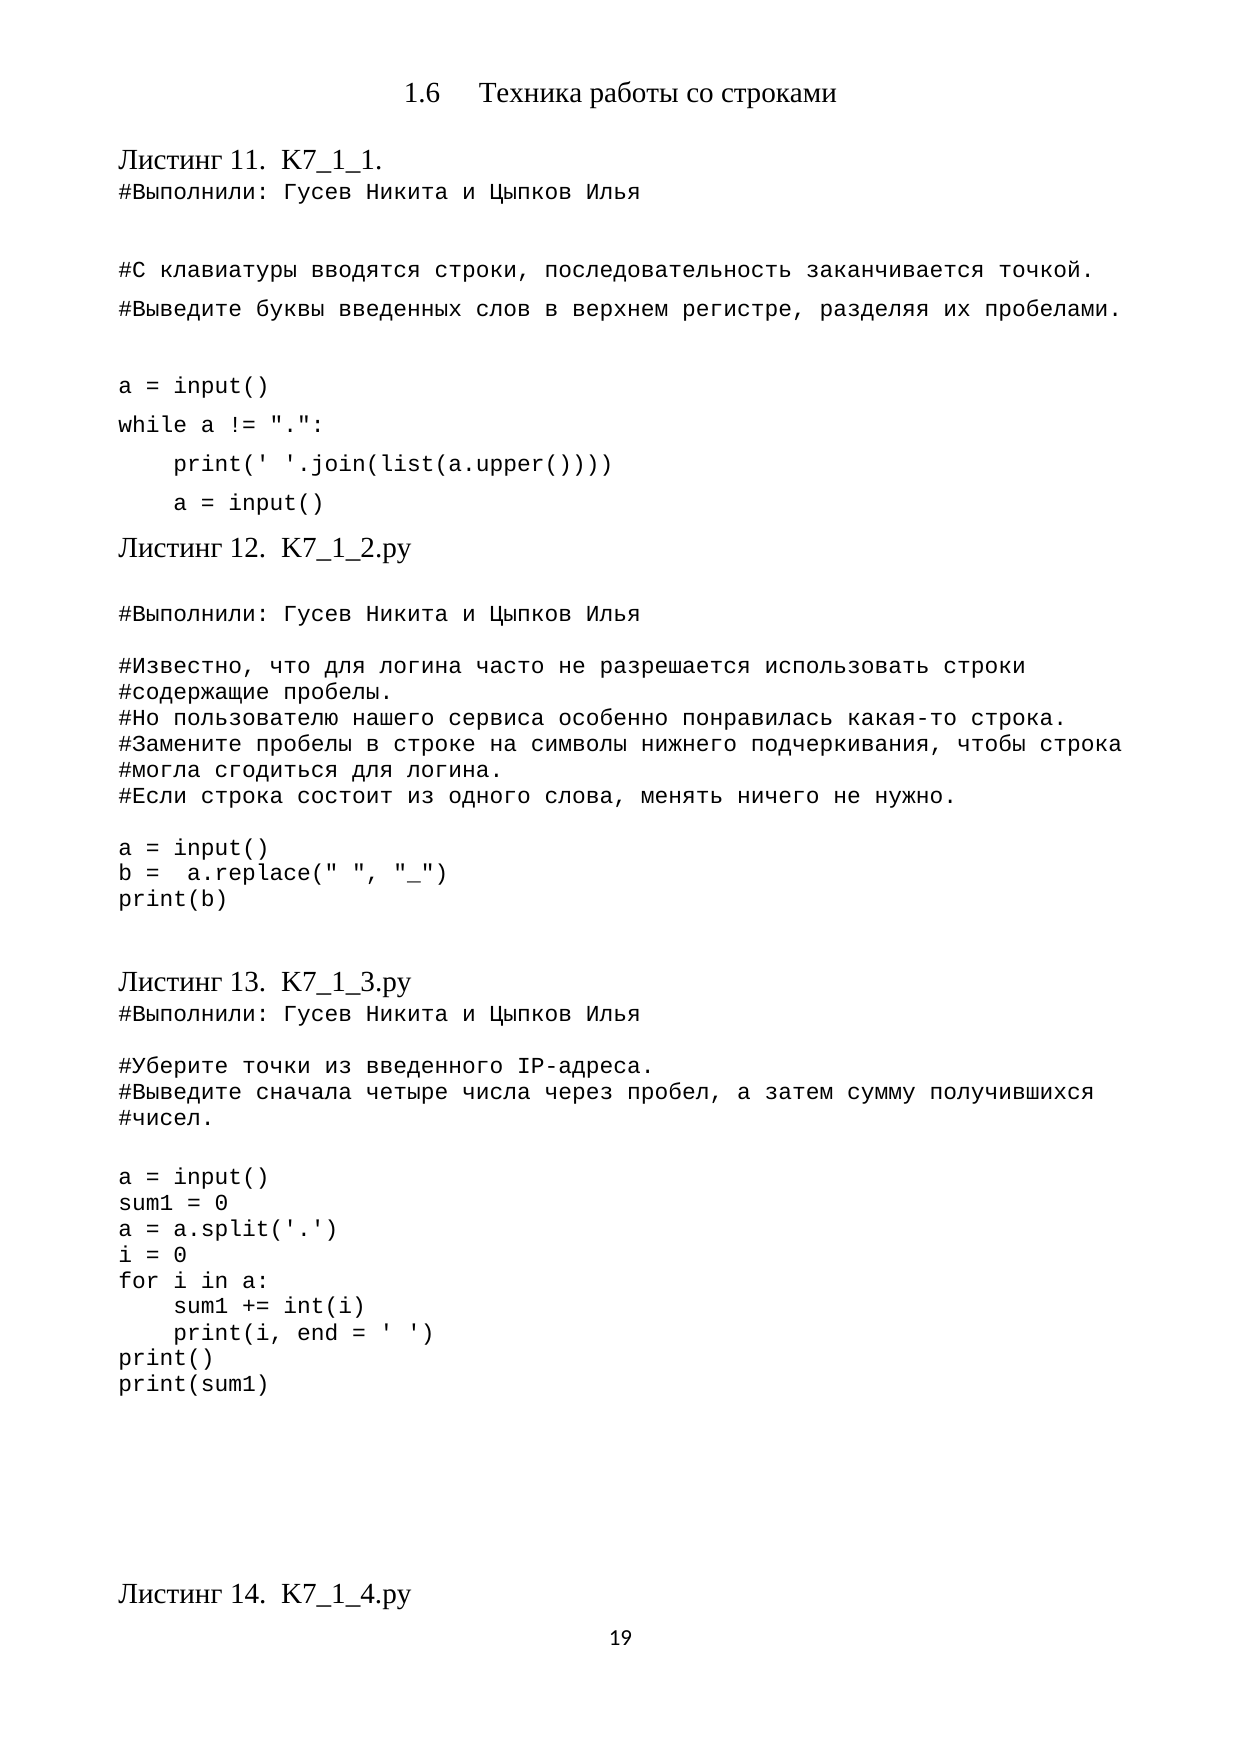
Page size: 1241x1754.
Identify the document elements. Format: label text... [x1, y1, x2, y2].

text #Выполнили: Гусев Никита и Цыпков Илья [118, 1002, 1122, 1028]
text #Если строка состоит из одного слова, менять ничего не нужно. [118, 784, 1122, 810]
text a = input() [118, 1165, 1122, 1191]
text #Замените пробелы в строке на символы нижнего подчеркивания, чтобы строка #могла сгодиться для логина. [118, 732, 1122, 784]
text print(b) [118, 888, 1122, 914]
text print(i, end = ' ') [118, 1321, 1122, 1347]
text #Известно, что для логина часто не разрешается использовать строки #содержащие пробелы. [118, 654, 1122, 706]
text Листинг 12. K7_1_2.py [118, 530, 1122, 564]
text a = input() [118, 375, 1122, 401]
text print() [118, 1347, 1122, 1373]
text a = input() [118, 491, 1122, 517]
text #Выведите буквы введенных слов в верхнем регистре, разделяя их пробелами. [118, 297, 1122, 323]
text #Выведите сначала четыре числа через пробел, а затем сумму получившихся #чисел. [118, 1080, 1122, 1132]
text while a != ".": [118, 414, 1122, 440]
text Листинг 11. K7_1_1. [118, 142, 1122, 176]
text #Выполнили: Гусев Никита и Цыпков Илья [118, 602, 1122, 628]
text #Уберите точки из введенного IP-адреса. [118, 1054, 1122, 1080]
text Листинг 13. K7_1_3.py [118, 964, 1122, 997]
list Техника работы со строками [118, 75, 1122, 108]
text sum1 = 0 [118, 1191, 1122, 1217]
text b = a.replace(" ", "_") [118, 862, 1122, 888]
text Листинг 14. K7_1_4.py [118, 1576, 1122, 1609]
text print(' '.join(list(a.upper()))) [118, 453, 1122, 478]
text for i in a: [118, 1269, 1122, 1295]
text #Но пользователю нашего сервиса особенно понравилась какая-то строка. [118, 706, 1122, 732]
text sum1 += int(i) [118, 1295, 1122, 1321]
text i = 0 [118, 1243, 1122, 1269]
text a = a.split('.') [118, 1217, 1122, 1243]
text a = input() [118, 836, 1122, 862]
text #С клавиатуры вводятся строки, последовательность заканчивается точкой. [118, 258, 1122, 284]
text print(sum1) [118, 1373, 1122, 1399]
text #Выполнили: Гусев Никита и Цыпков Илья [118, 181, 1122, 207]
